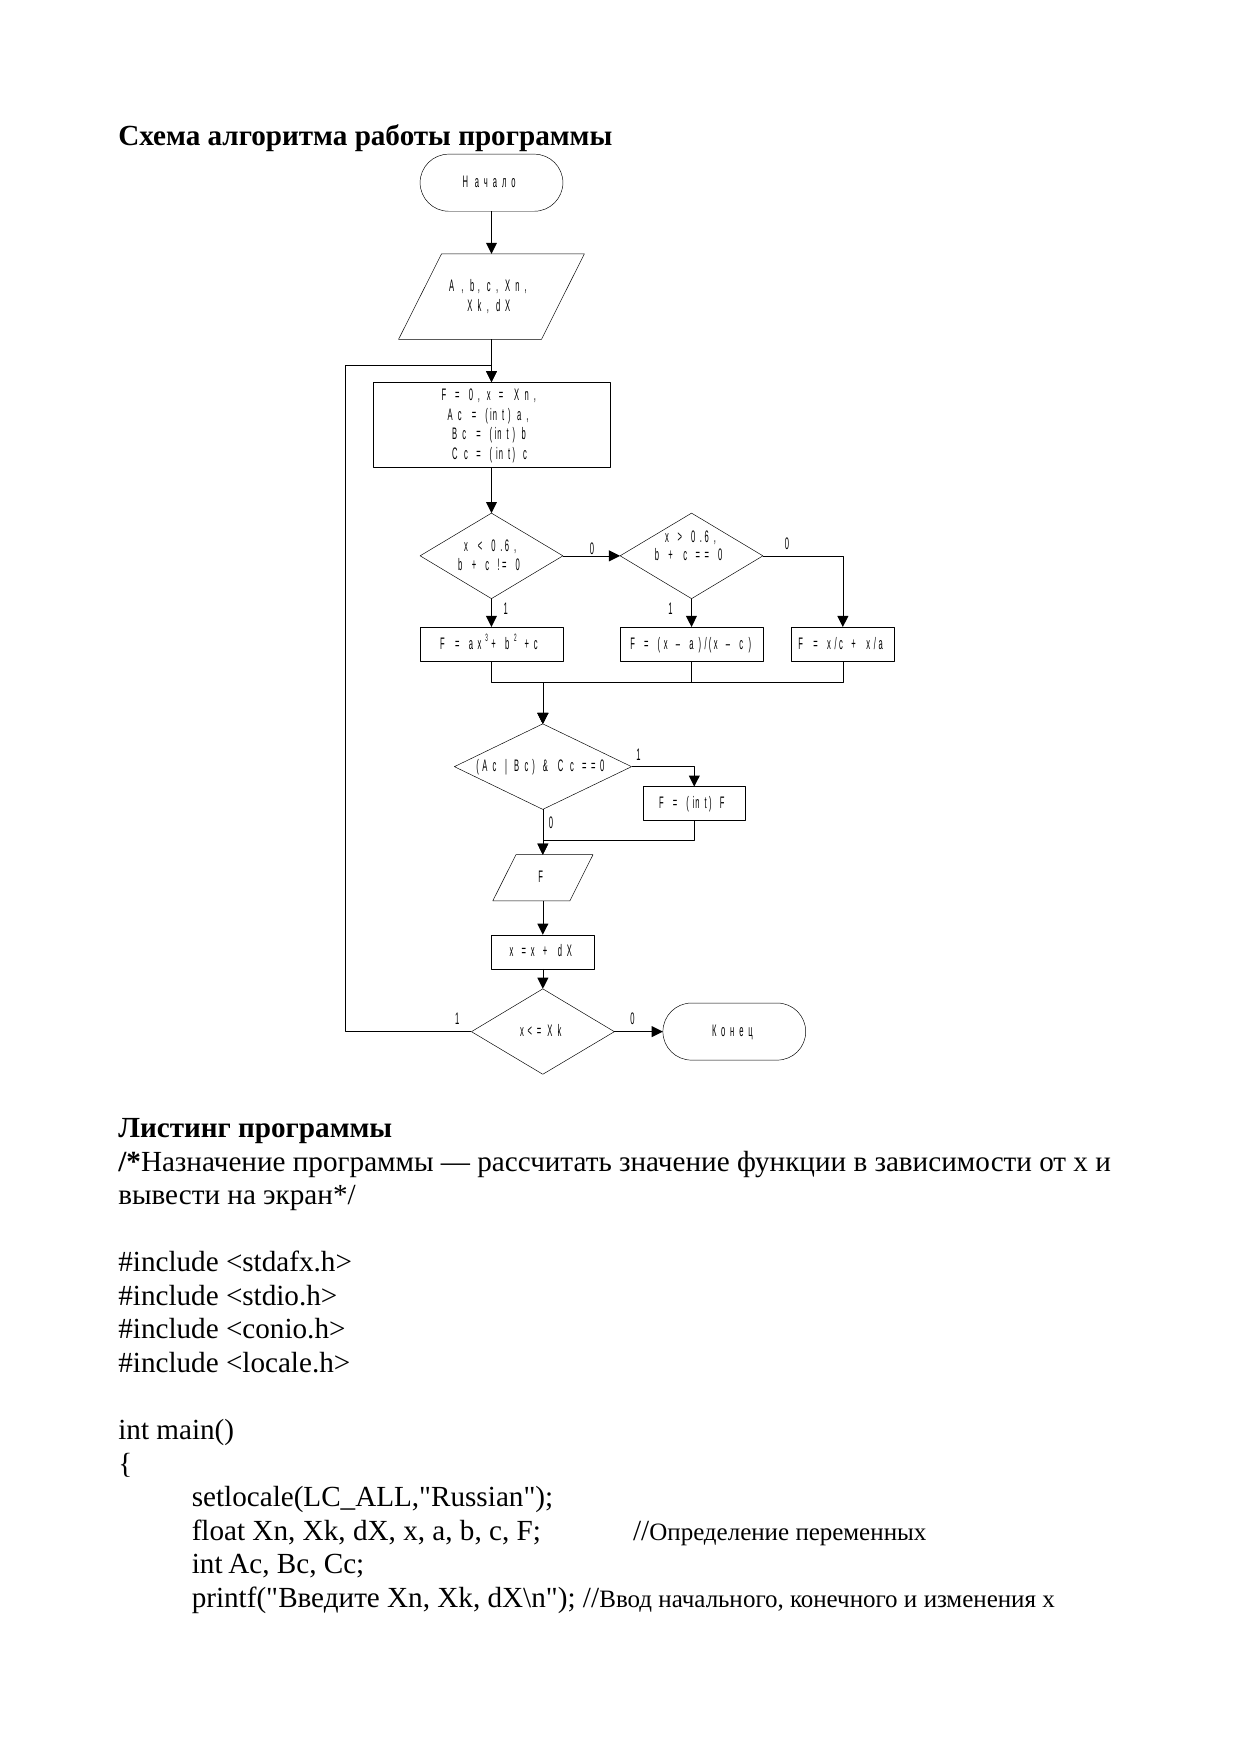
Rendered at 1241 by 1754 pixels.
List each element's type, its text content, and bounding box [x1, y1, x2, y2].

text #include <stdio.h> [118, 1278, 1122, 1312]
text Листинг программы [118, 1110, 1122, 1144]
text int Ac, Bc, Cc; [118, 1546, 1122, 1580]
text int main() [118, 1412, 1122, 1446]
text #include <locale.h> [118, 1345, 1122, 1379]
text setlocale(LC_ALL,"Russian"); [118, 1479, 1122, 1513]
text float Xn, Xk, dX, x, a, b, c, F; //Определение переменных [118, 1513, 1122, 1546]
text Схема алгоритма работы программы [118, 118, 1122, 152]
text printf("Введите Xn, Xk, dX\n"); //Ввод начального, конечного и изменения х [118, 1580, 1122, 1613]
text #include <stdafx.h> [118, 1244, 1122, 1278]
text /*Назначение программы — рассчитать значение функции в зависимости от х и вывести на экран*/ [118, 1144, 1122, 1211]
text { [118, 1446, 1122, 1479]
text #include <conio.h> [118, 1312, 1122, 1345]
